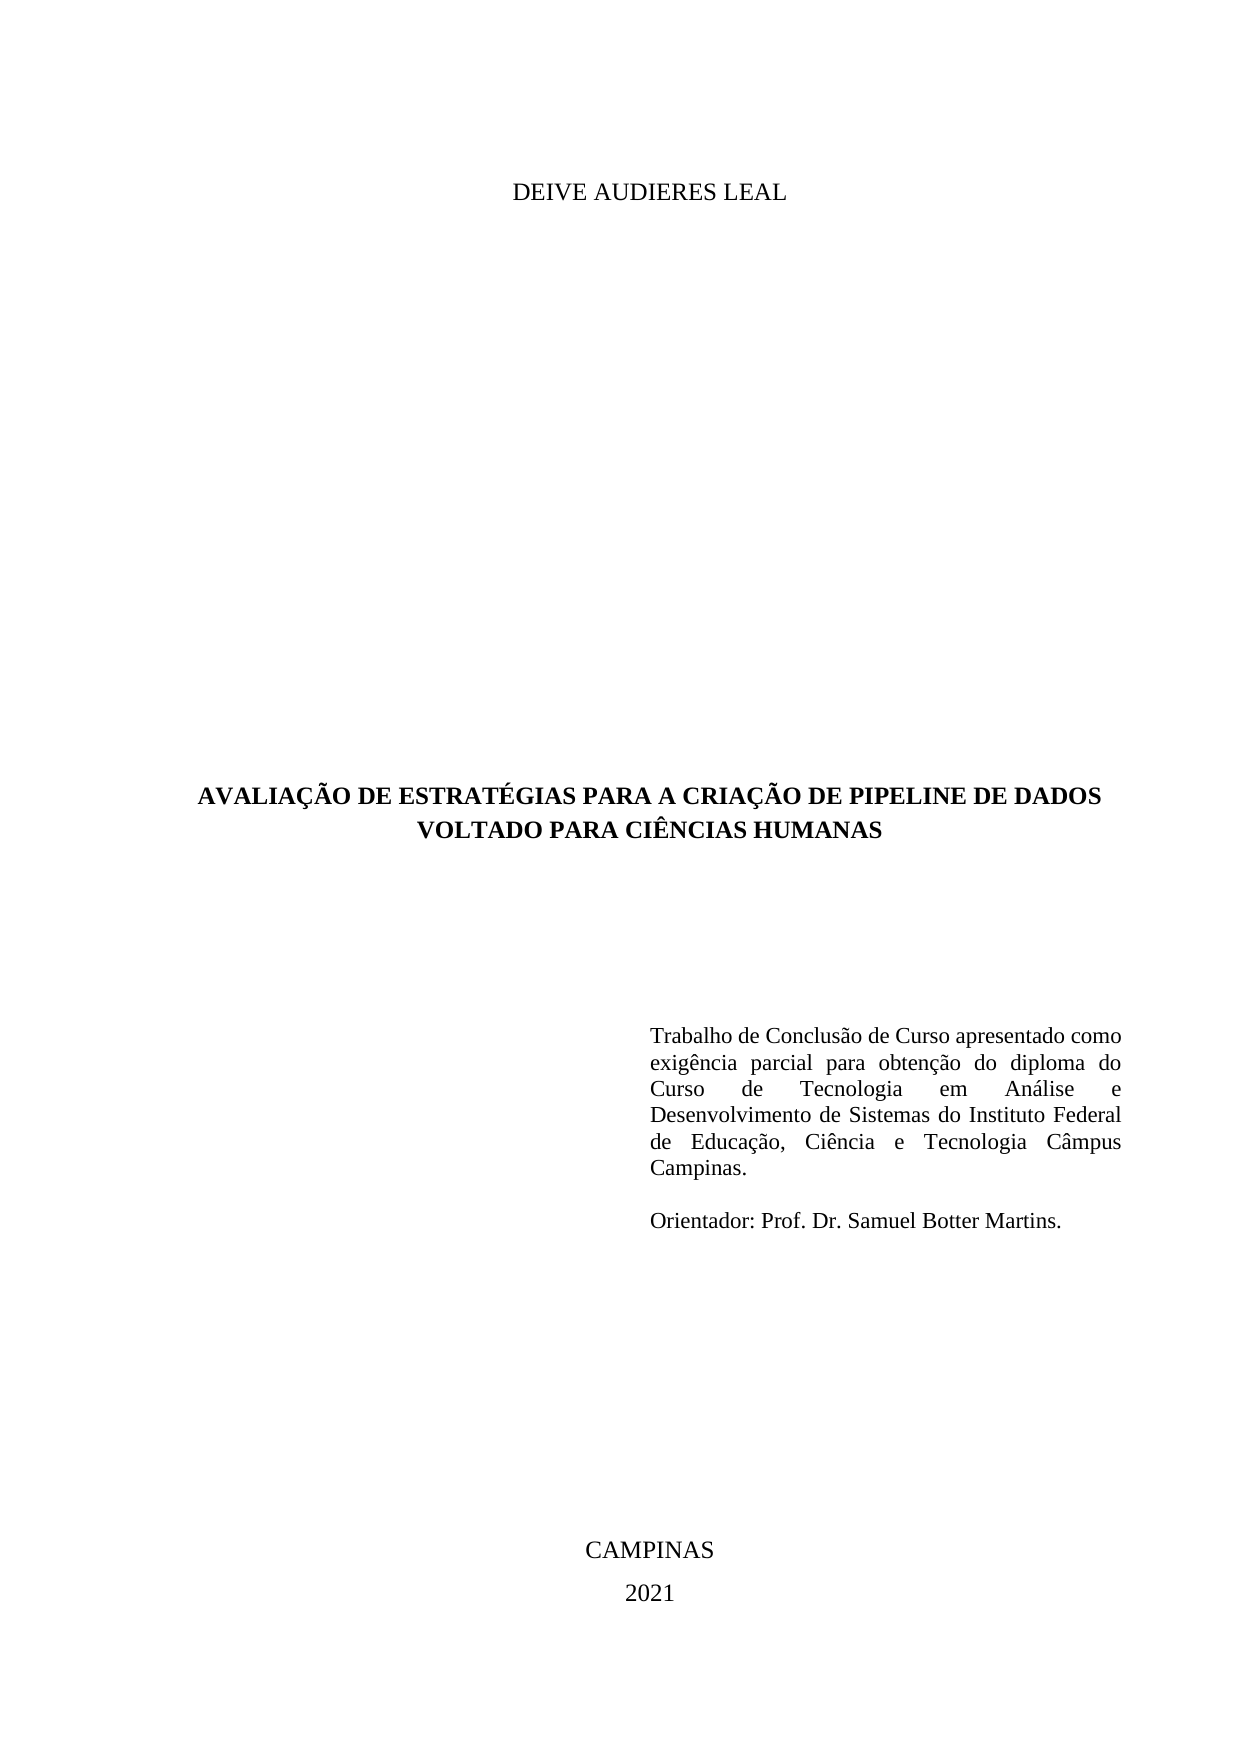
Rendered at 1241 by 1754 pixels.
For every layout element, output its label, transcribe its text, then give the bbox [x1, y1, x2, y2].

text Orientador: Prof. Dr. Samuel Botter Martins. [650, 1207, 1122, 1233]
text DEIVE AUDIERES LEAL [177, 177, 1122, 206]
text 2021 [177, 1578, 1122, 1607]
text CAMPINAS [177, 1535, 1122, 1564]
text Trabalho de Conclusão de Curso apresentado como exigência parcial para obtenção do diploma do Curso de Tecnologia em Análise e Desenvolvimento de Sistemas do Instituto Federal de Educação, Ciência e Tecnologia Câmpus Campinas. [650, 1022, 1122, 1181]
text AVALIAÇÃO DE ESTRATÉGIAS PARA A CRIAÇÃO DE PIPELINE DE DADOS VOLTADO PARA CIÊNCIAS HUMANAS [177, 781, 1122, 844]
